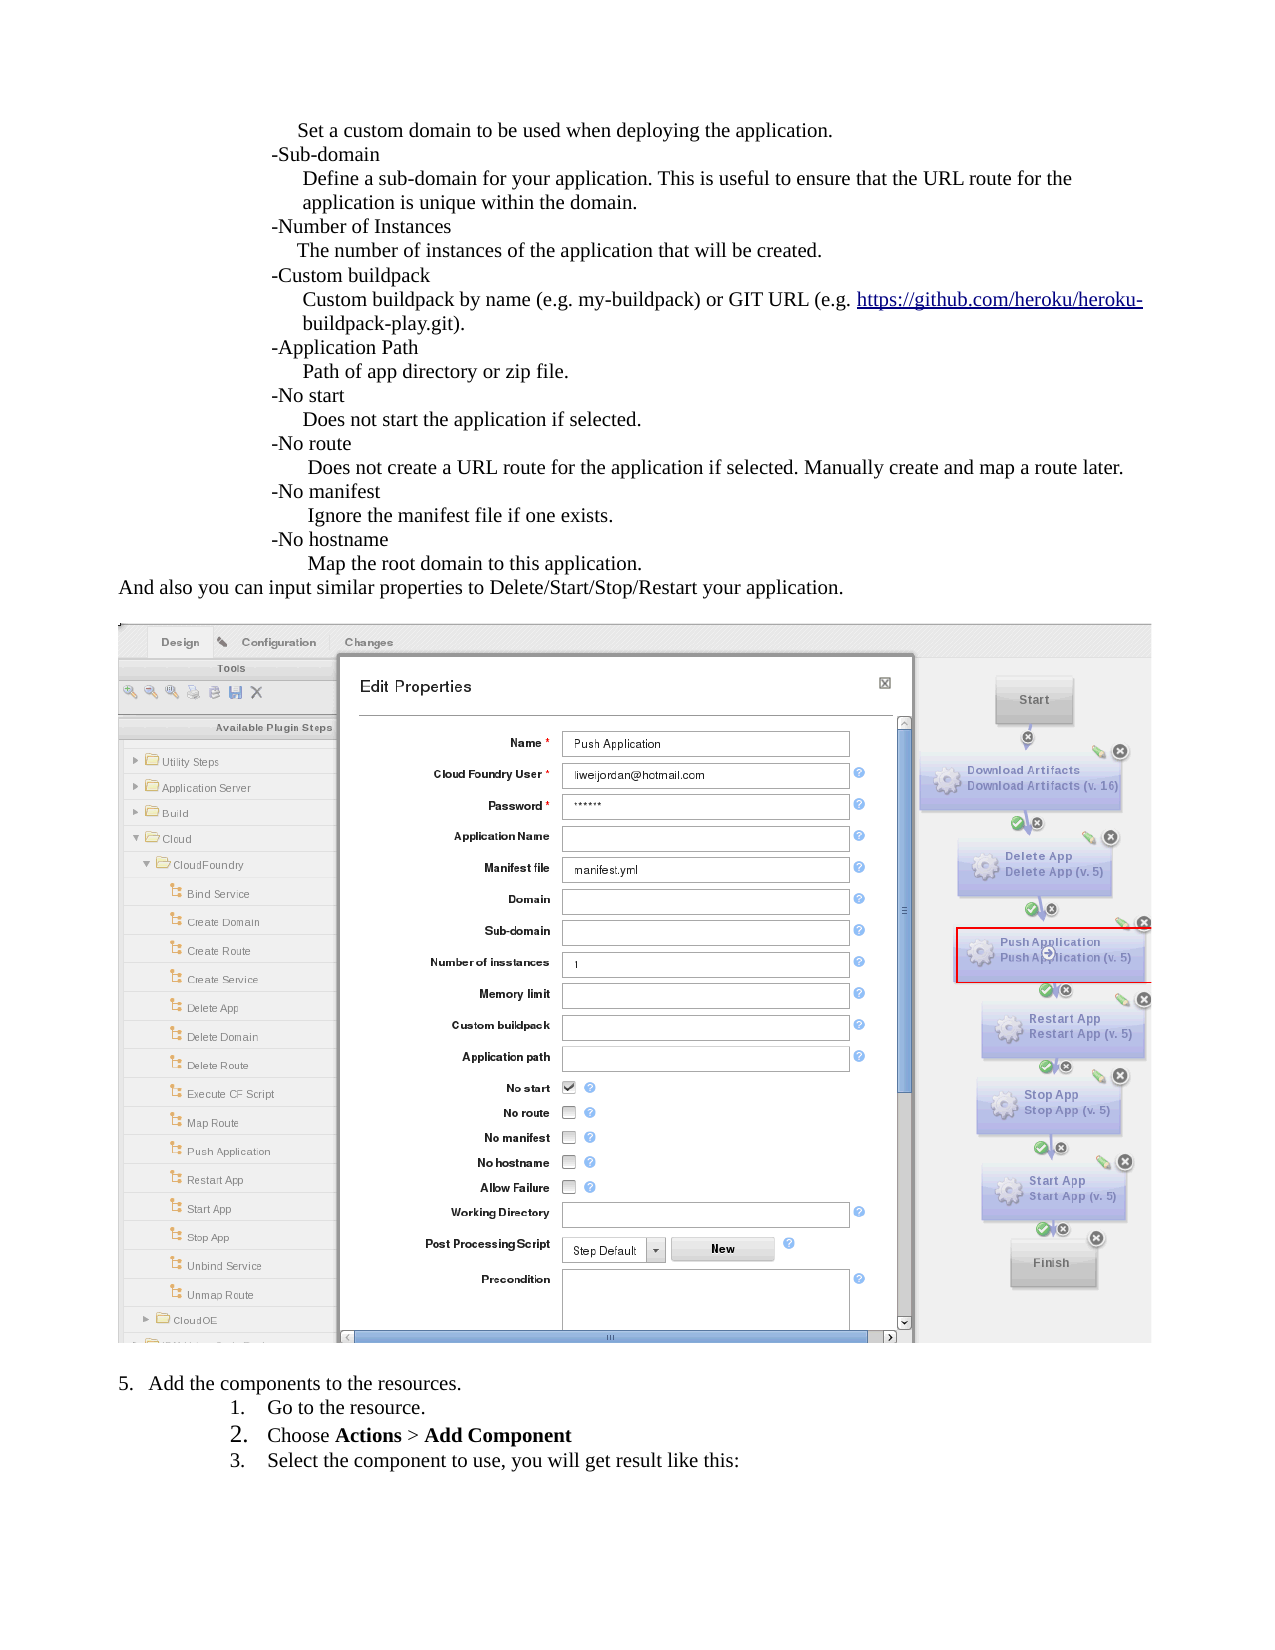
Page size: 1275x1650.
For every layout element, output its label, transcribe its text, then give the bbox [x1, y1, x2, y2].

list Does not start the application if selected. [266, 407, 1157, 431]
list Set a custom domain to be used when deploying the application. [266, 118, 1157, 142]
list -Custom buildpack [266, 262, 1157, 287]
list Select the component to use, you will get result like this: [229, 1448, 1157, 1472]
list -No start [266, 383, 1157, 407]
list Path of app directory or zip file. [266, 359, 1157, 383]
list Custom buildpack by name (e.g. my-buildpack) or GIT URL (e.g. https://github.com/heroku/heroku- [266, 287, 1157, 311]
list The number of instances of the application that will be created. [266, 238, 1157, 262]
list Does not create a URL route for the application if selected. Manually create and map a route later. [266, 455, 1157, 479]
list Choose Actions > Add Component [229, 1419, 1157, 1448]
list Go to the resource. [229, 1395, 1157, 1419]
list -No manifest [266, 479, 1157, 503]
list buildpack-play.git). [266, 311, 1157, 335]
list application is unique within the domain. [266, 190, 1157, 214]
list -No hostname [266, 527, 1157, 551]
list -Number of Instances [266, 214, 1157, 238]
list -No route [266, 431, 1157, 455]
list Ignore the manifest file if one exists. [266, 503, 1157, 527]
list -Sub-domain [266, 142, 1157, 166]
list Map the root domain to this application. [266, 551, 1157, 575]
picture [118, 623, 1152, 1343]
list -Application Path [266, 335, 1157, 359]
list And also you can input similar properties to Delete/Start/Stop/Restart your application. [118, 575, 1157, 599]
text 5. Add the components to the resources. [118, 1371, 1157, 1395]
list Define a sub-domain for your application. This is useful to ensure that the URL route for the [266, 166, 1157, 190]
